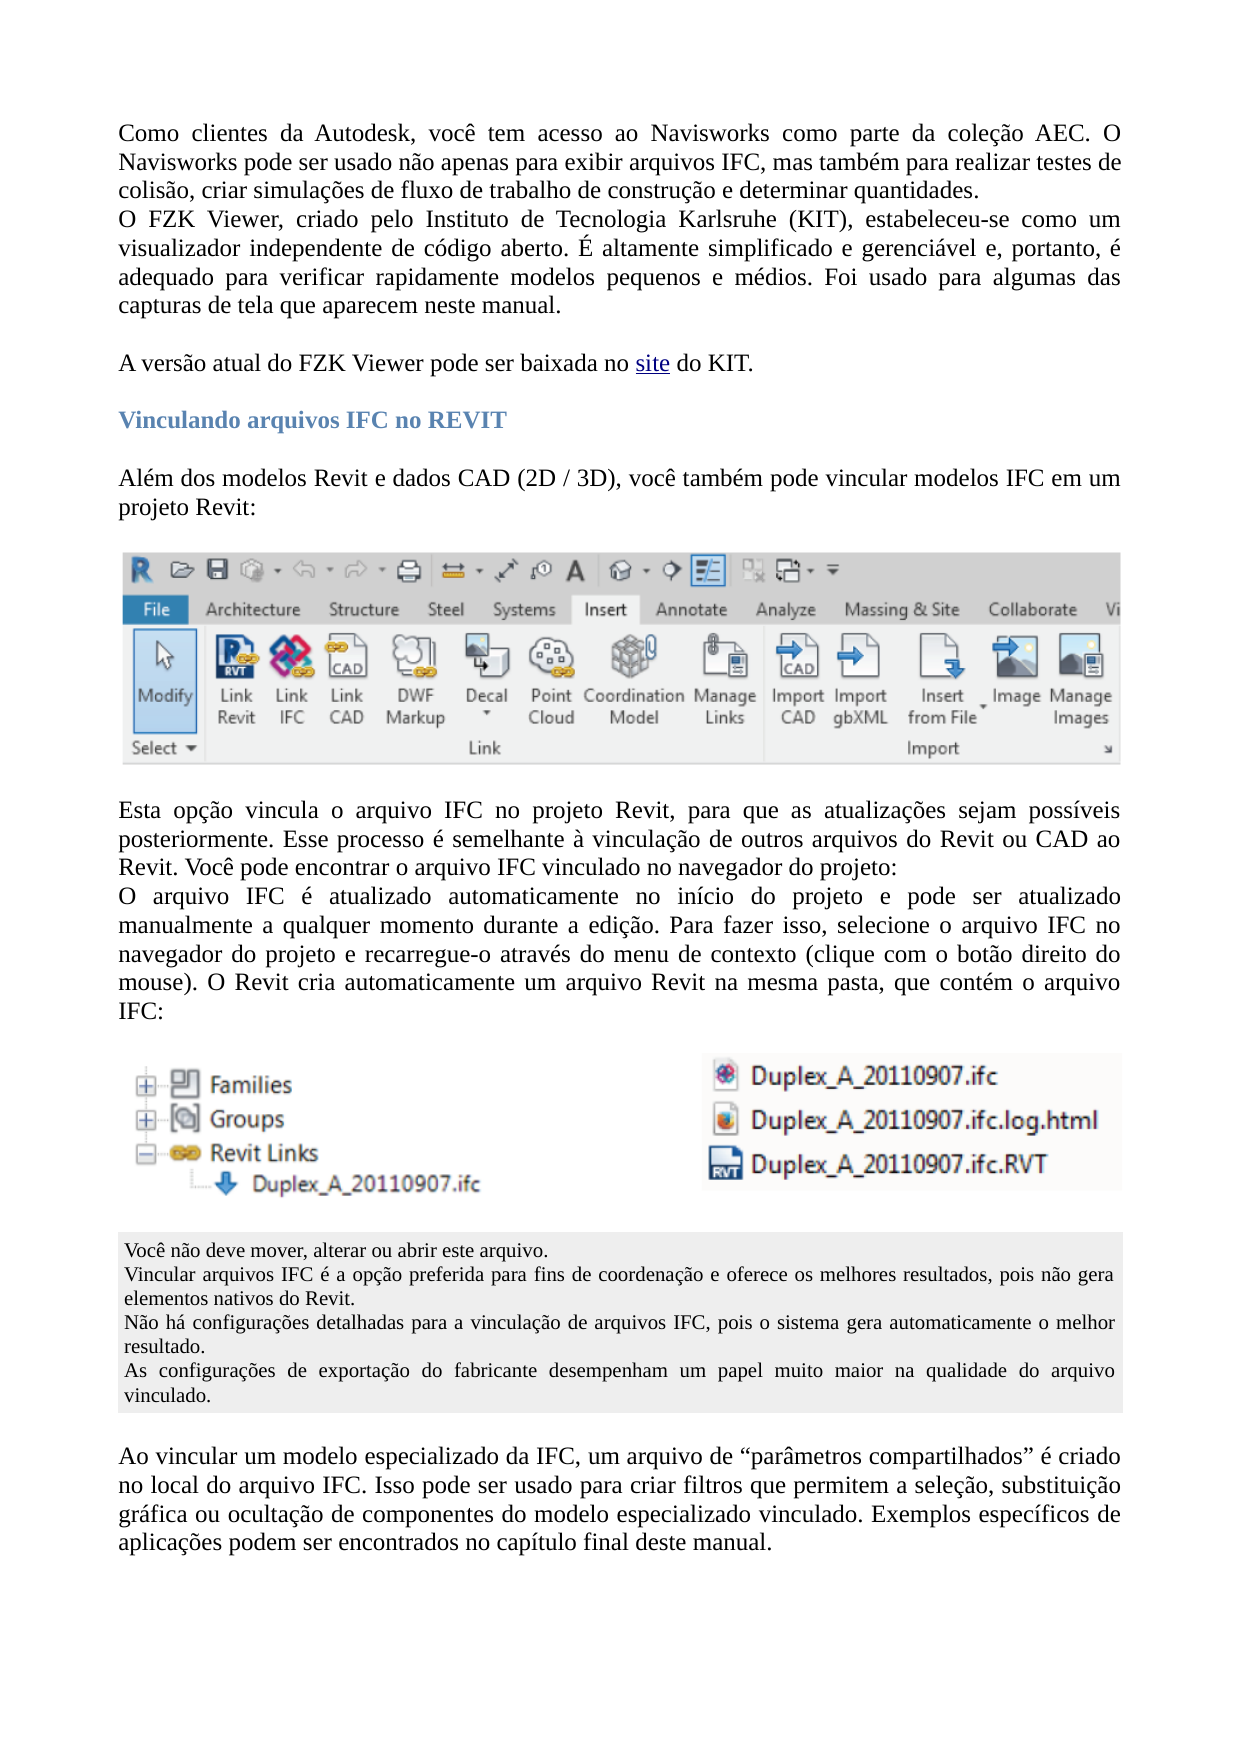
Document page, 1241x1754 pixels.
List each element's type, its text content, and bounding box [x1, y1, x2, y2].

text O FZK Viewer, criado pelo Instituto de Tecnologia Karlsruhe (KIT), estabeleceu-se como um visualizador independente de código aberto. É altamente simplificado e gerenciável e, portanto, é adequado para verificar rapidamente modelos pequenos e médios. Foi usado para algumas das capturas de tela que aparecem neste manual. [118, 204, 1122, 319]
text Vinculando arquivos IFC no REVIT [118, 406, 1122, 434]
text Além dos modelos Revit e dados CAD (2D / 3D), você também pode vincular modelos IFC em um projeto Revit: [118, 463, 1122, 521]
text O arquivo IFC é atualizado automaticamente no início do projeto e pode ser atualizado manualmente a qualquer momento durante a edição. Para fazer isso, selecione o arquivo IFC no navegador do projeto e recarregue-o através do menu de contexto (clique com o botão direito do mouse). O Revit cria automaticamente um arquivo Revit na mesma pasta, que contém o arquivo IFC: [118, 881, 1122, 1025]
text Ao vincular um modelo especializado da IFC, um arquivo de “parâmetros compartilhados” é criado no local do arquivo IFC. Isso pode ser usado para criar filtros que permitem a seleção, substituição gráfica ou ocultação de componentes do modelo especializado vinculado. Exemplos específicos de aplicações podem ser encontrados no capítulo final deste manual. [118, 1441, 1122, 1556]
picture [118, 549, 1123, 767]
table_header Você não deve mover, alterar ou abrir este arquivo. Vincular arquivos IFC é a opção preferida para fins de coordenação e oferece os melhores resultados, pois não gera elementos nativos do Revit. Não há configurações detalhadas para a vinculação de arquivos IFC, pois o sistema gera automaticamente o melhor resultado. As configurações de exportação do fabricante desempenham um papel muito maior na qualidade do arquivo vinculado. [119, 1233, 1122, 1412]
text A versão atual do FZK Viewer pode ser baixada no site do KIT. [118, 348, 1122, 377]
text Esta opção vincula o arquivo IFC no projeto Revit, para que as atualizações sejam possíveis posteriormente. Esse processo é semelhante à vinculação de outros arquivos do Revit ou CAD ao Revit. Você pode encontrar o arquivo IFC vinculado no navegador do projeto: [118, 795, 1122, 881]
picture [118, 1053, 1123, 1204]
text Como clientes da Autodesk, você tem acesso ao Navisworks como parte da coleção AEC. O Navisworks pode ser usado não apenas para exibir arquivos IFC, mas também para realizar testes de colisão, criar simulações de fluxo de trabalho de construção e determinar quantidades. [118, 118, 1122, 204]
